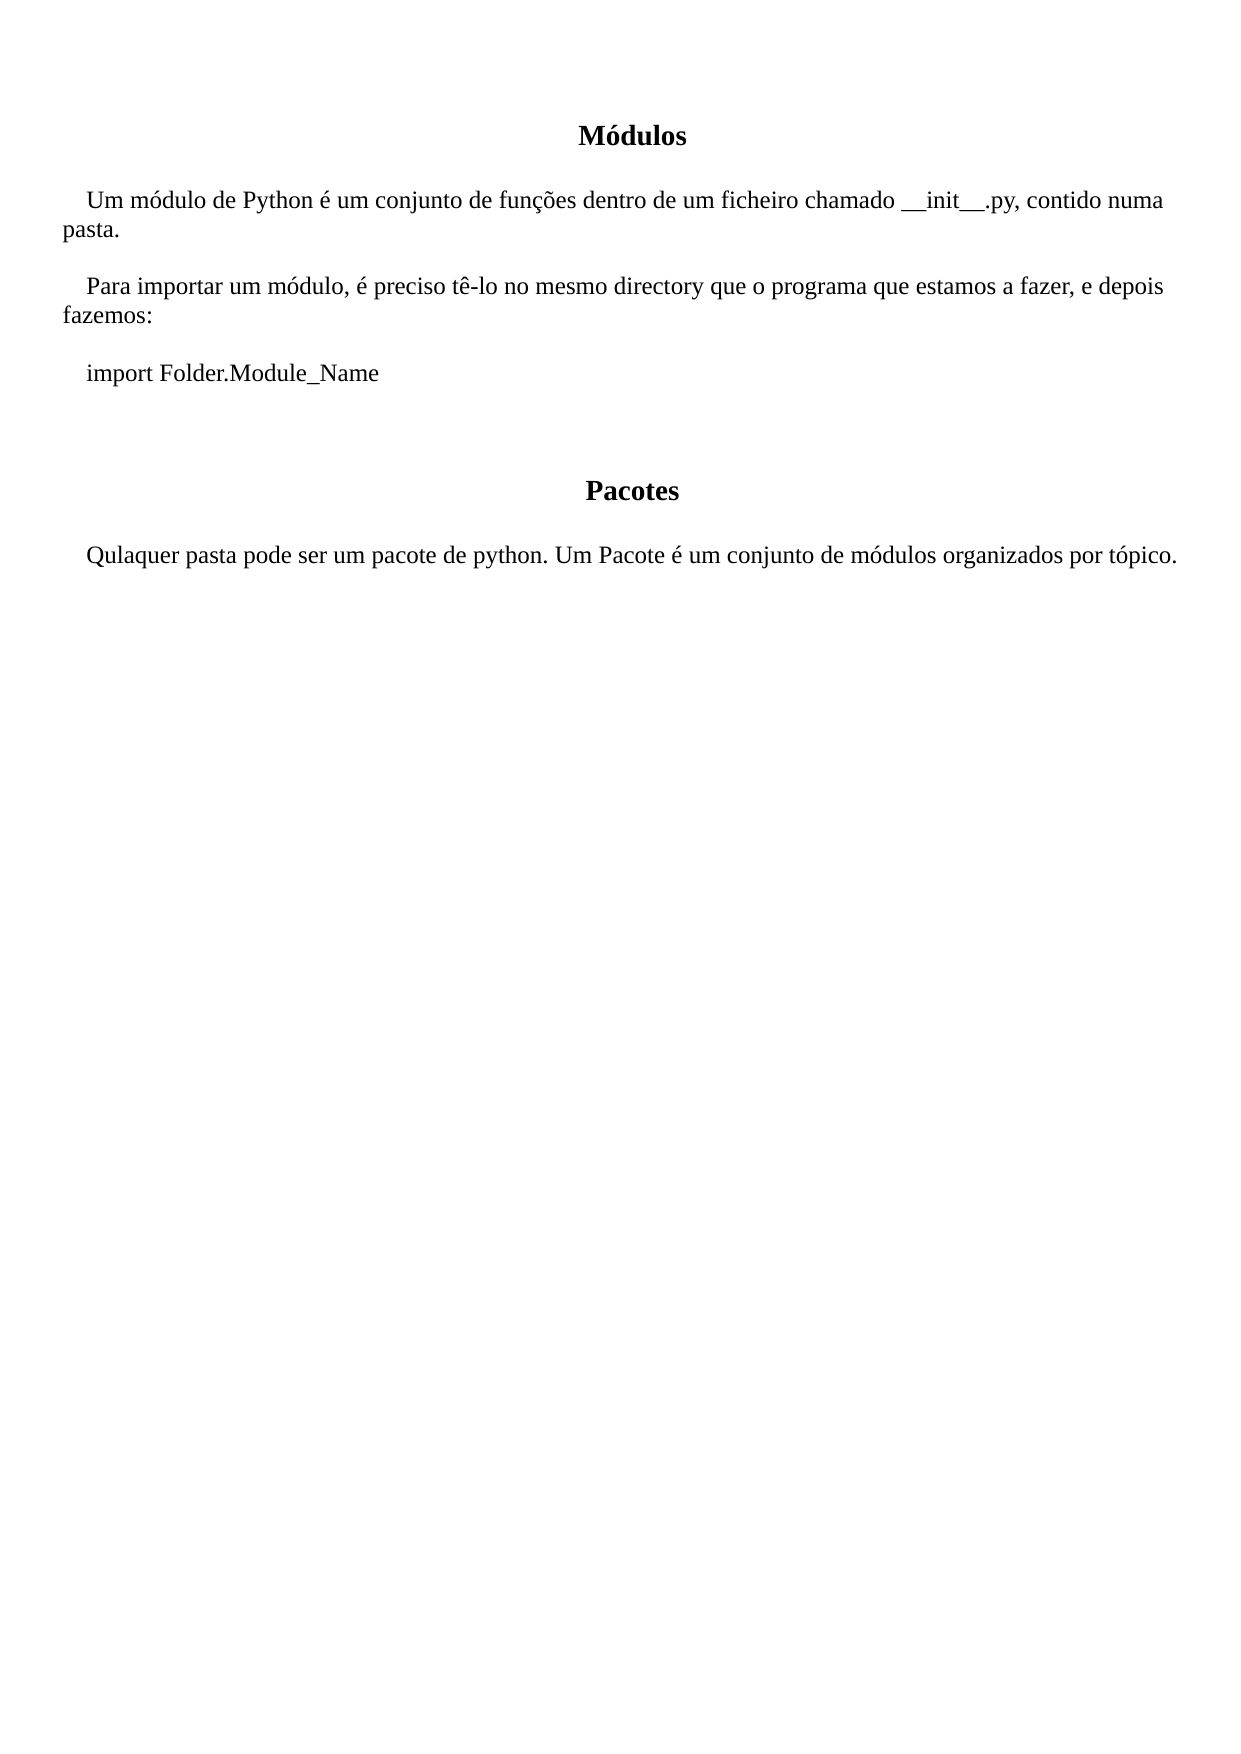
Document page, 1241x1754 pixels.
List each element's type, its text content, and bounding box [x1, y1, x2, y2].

text Para importar um módulo, é preciso tê-lo no mesmo directory que o programa que estamos a fazer, e depois fazemos: [62, 271, 1178, 329]
text import Folder.Module_Name [62, 358, 1178, 386]
text Pacotes [62, 473, 1178, 506]
text Módulos [62, 118, 1178, 152]
text Um módulo de Python é um conjunto de funções dentro de um ficheiro chamado __init__.py, contido numa pasta. [62, 185, 1178, 243]
text Qulaquer pasta pode ser um pacote de python. Um Pacote é um conjunto de módulos organizados por tópico. [62, 540, 1178, 568]
